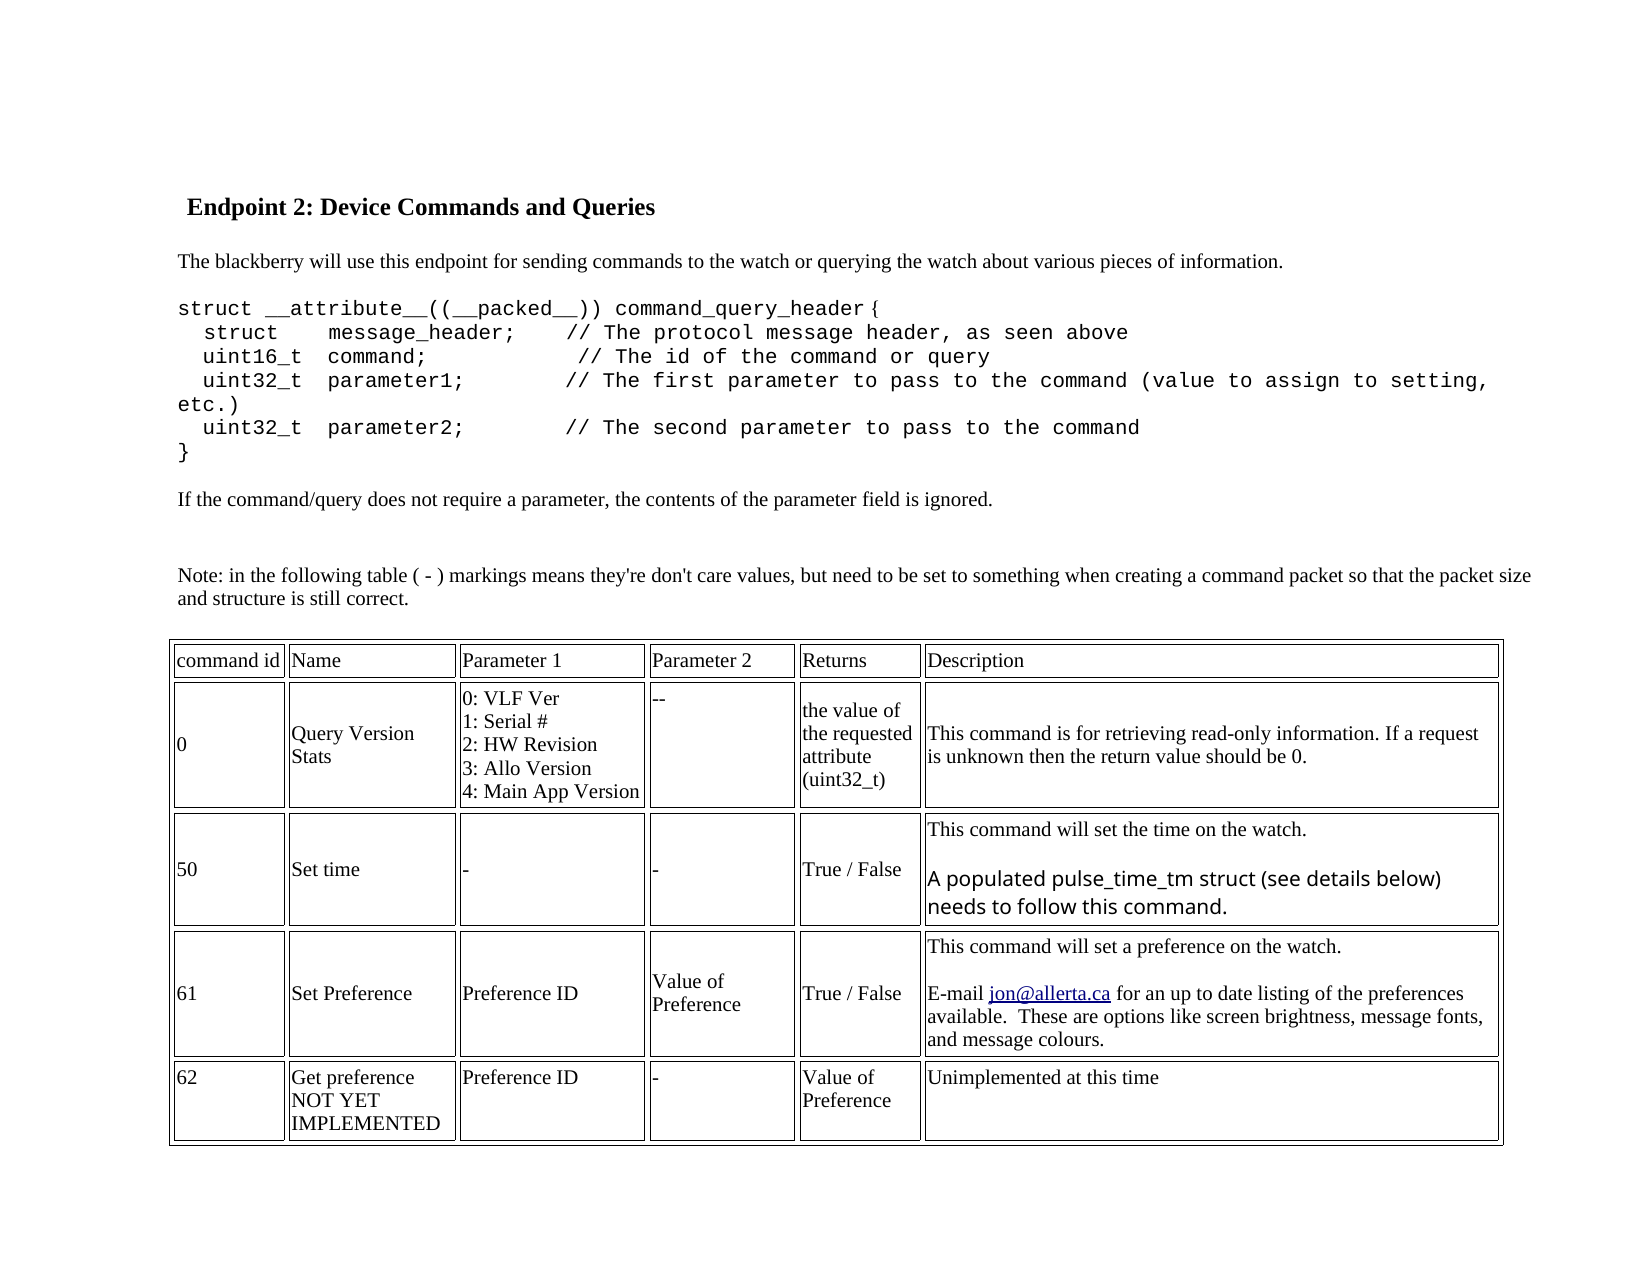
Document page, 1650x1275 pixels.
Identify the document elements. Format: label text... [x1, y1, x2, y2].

table_cell Preference ID [458, 1056, 647, 1140]
table_header Returns [797, 640, 922, 677]
table_cell 61 [172, 925, 286, 1056]
table_header Description [923, 640, 1500, 677]
table_cell Get preference NOT YET IMPLEMENTED [286, 1056, 457, 1140]
table_header Name [286, 640, 457, 677]
table_cell - [647, 807, 797, 925]
table_cell 0 [172, 677, 286, 807]
table_cell - [651, 1062, 794, 1140]
table_cell Set time [286, 807, 457, 925]
table_header Parameter 1 [458, 640, 647, 677]
table_header command id [172, 640, 286, 677]
table_cell - [647, 1056, 797, 1140]
table_cell 62 [172, 1056, 286, 1140]
table_cell -- [651, 683, 794, 807]
table_cell Preference ID [458, 925, 647, 1056]
table_cell - [458, 807, 647, 925]
text Note: in the following table ( - ) markings means they're don't care values, but need to be set to something when creating a command packet so that the packet size and structure is still correct. [177, 563, 1561, 610]
table_header Parameter 2 [647, 640, 797, 677]
table_cell Query Version Stats [286, 677, 457, 807]
table_cell 50 [172, 807, 286, 925]
table_cell 0: VLF Ver 1: Serial # 2: HW Revision 3: Allo Version 4: Main App Version [458, 677, 647, 807]
subtitle Endpoint 2: Device Commands and Queries [187, 193, 1552, 221]
table_cell True / False [797, 925, 922, 1056]
table_cell Unimplemented at this time [923, 1056, 1500, 1140]
table_cell Set Preference [286, 925, 457, 1056]
text The blackberry will use this endpoint for sending commands to the watch or querying the watch about various pieces of information. struct __attribute__((__packed__)) command_query_header { struct message_header; // The protocol message header, as seen above uint16_t command; // The id of the command or query uint32_t parameter1; // The first parameter to pass to the command (value to assign to setting, etc.) uint32_t parameter2; // The second parameter to pass to the command } If the command/query does not require a parameter, the contents of the parameter field is ignored. [177, 250, 1561, 534]
table_cell Value of Preference [647, 925, 797, 1056]
table_cell This command will set a preference on the watch. E-mail jon@allerta.ca for an up to date listing of the preferences available. These are options like screen brightness, message fonts, and message colours. [923, 925, 1500, 1056]
table_cell - [461, 814, 644, 925]
table_cell -- [647, 677, 797, 807]
table_cell This command is for retrieving read-only information. If a request is unknown then the return value should be 0. [923, 677, 1500, 807]
table_cell True / False [797, 807, 922, 925]
table_cell This command will set the time on the watch. A populated pulse_time_tm struct (see details below) needs to follow this command. [923, 807, 1500, 925]
table_cell the value of the requested attribute (uint32_t) [797, 677, 922, 807]
table_cell - [651, 814, 794, 925]
table_cell Value of Preference [797, 1056, 922, 1140]
